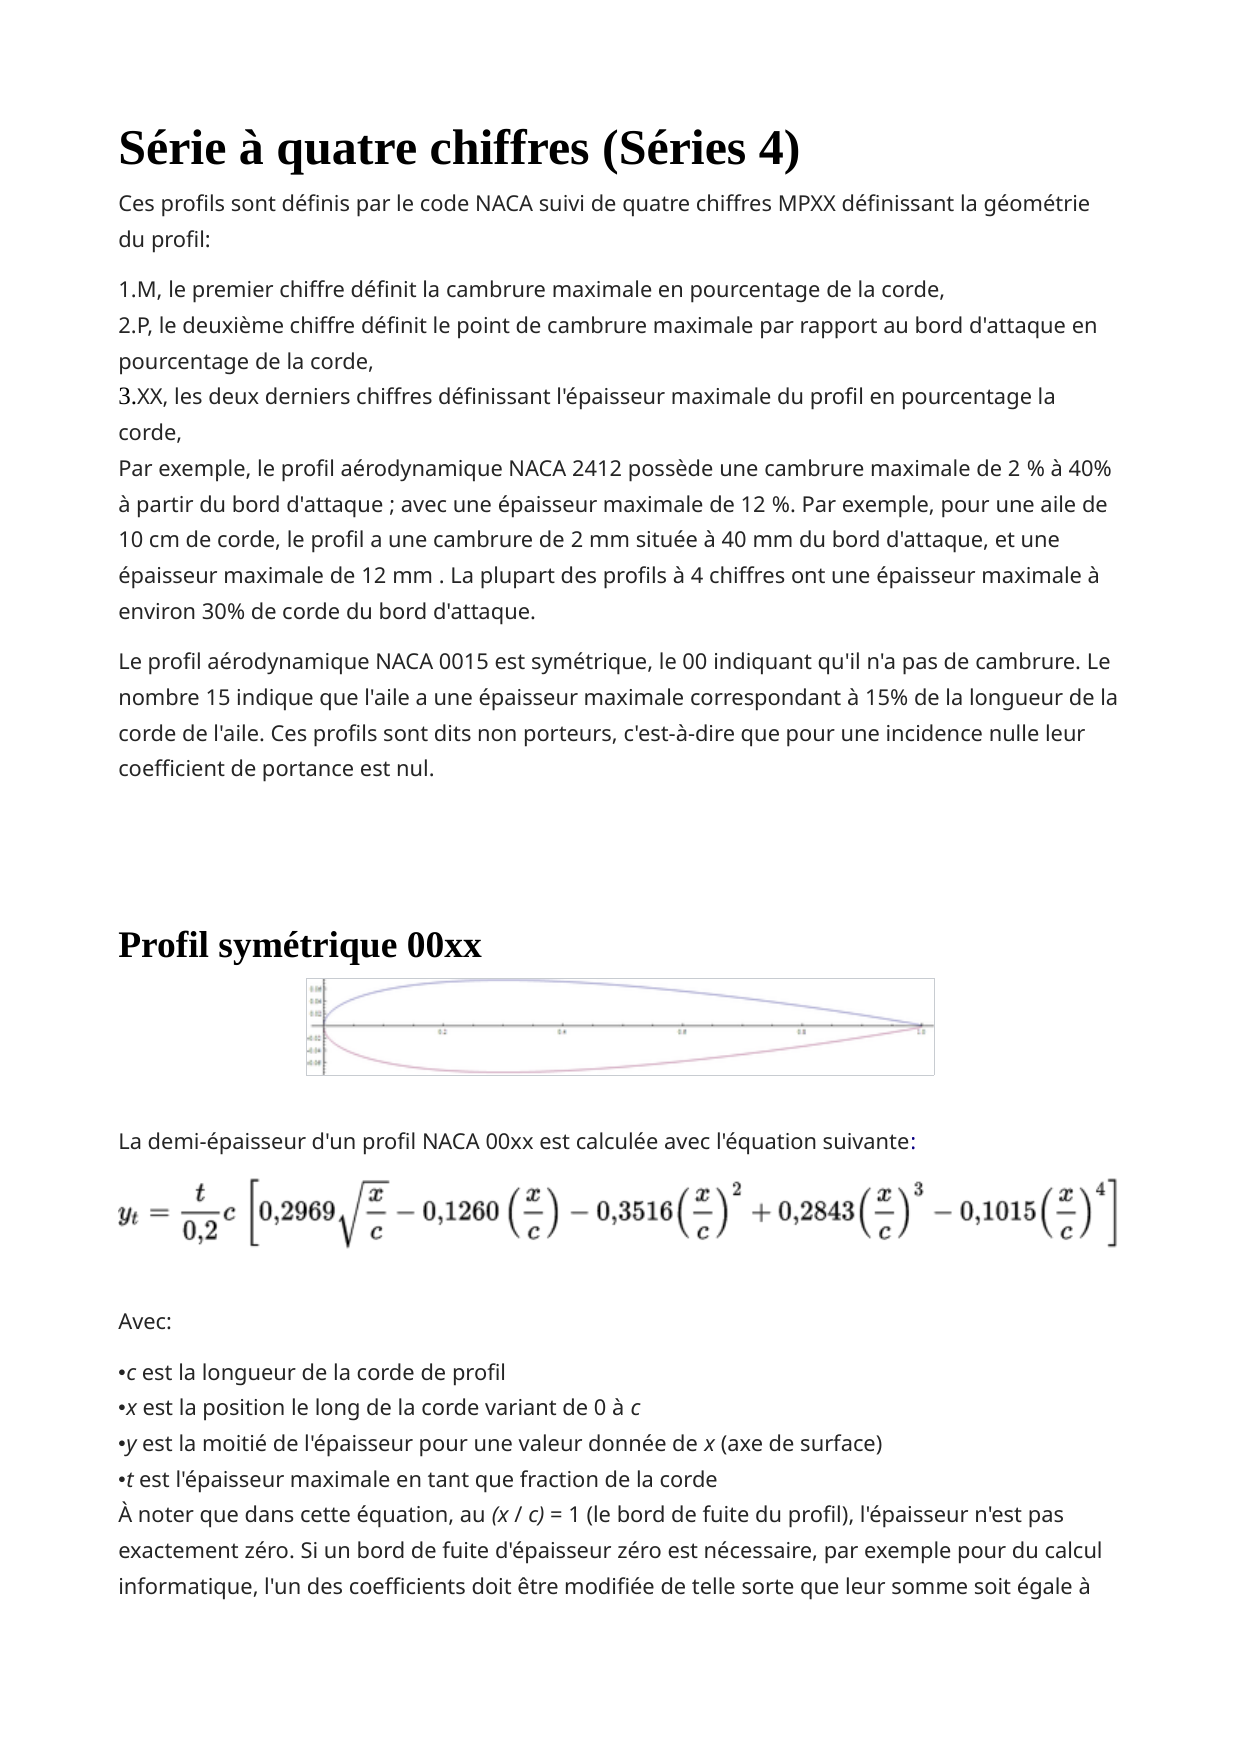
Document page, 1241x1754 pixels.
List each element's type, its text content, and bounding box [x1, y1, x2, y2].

text La demi-épaisseur d'un profil NACA 00xx est calculée avec l'équation suivante: [118, 1126, 1122, 1156]
picture [307, 979, 934, 1075]
picture [118, 1176, 1123, 1252]
text Le profil aérodynamique NACA 0015 est symétrique, le 00 indiquant qu'il n'a pas de cambrure. Le nombre 15 indique que l'aile a une épaisseur maximale correspondant à 15% de la longueur de la corde de l'aile. Ces profils sont dits non porteurs, c'est-à-dire que pour une incidence nulle leur coefficient de portance est nul. [118, 646, 1122, 783]
list M, le premier chiffre définit la cambrure maximale en pourcentage de la corde, [118, 274, 1122, 304]
text Avec: [118, 1306, 1122, 1336]
list XX, les deux derniers chiffres définissant l'épaisseur maximale du profil en pourcentage la corde, [118, 381, 1122, 447]
list y est la moitié de l'épaisseur pour une valeur donnée de x (axe de surface) [118, 1428, 1122, 1458]
text Par exemple, le profil aérodynamique NACA 2412 possède une cambrure maximale de 2 % à 40% à partir du bord d'attaque ; avec une épaisseur maximale de 12 %. Par exemple, pour une aile de 10 cm de corde, le profil a une cambrure de 2 mm située à 40 mm du bord d'attaque, et une épaisseur maximale de 12 mm . La plupart des profils à 4 chiffres ont une épaisseur maximale à environ 30% de corde du bord d'attaque. [118, 453, 1122, 626]
list x est la position le long de la corde variant de 0 à c [118, 1392, 1122, 1422]
text Ces profils sont définis par le code NACA suivi de quatre chiffres MPXX définissant la géométrie du profil: [118, 188, 1122, 254]
list P, le deuxième chiffre définit le point de cambrure maximale par rapport au bord d'attaque en pourcentage de la corde, [118, 310, 1122, 375]
subtitle Série à quatre chiffres (Séries 4) [118, 118, 1122, 176]
text À noter que dans cette équation, au (x / c) = 1 (le bord de fuite du profil), l'épaisseur n'est pas exactement zéro. Si un bord de fuite d'épaisseur zéro est nécessaire, par exemple pour du calcul informatique, l'un des coefficients doit être modifiée de telle sorte que leur somme soit égale à [118, 1499, 1122, 1601]
list t est l'épaisseur maximale en tant que fraction de la corde [118, 1464, 1122, 1493]
subtitle Profil symétrique 00xx [118, 922, 1122, 966]
list c est la longueur de la corde de profil [118, 1356, 1122, 1386]
